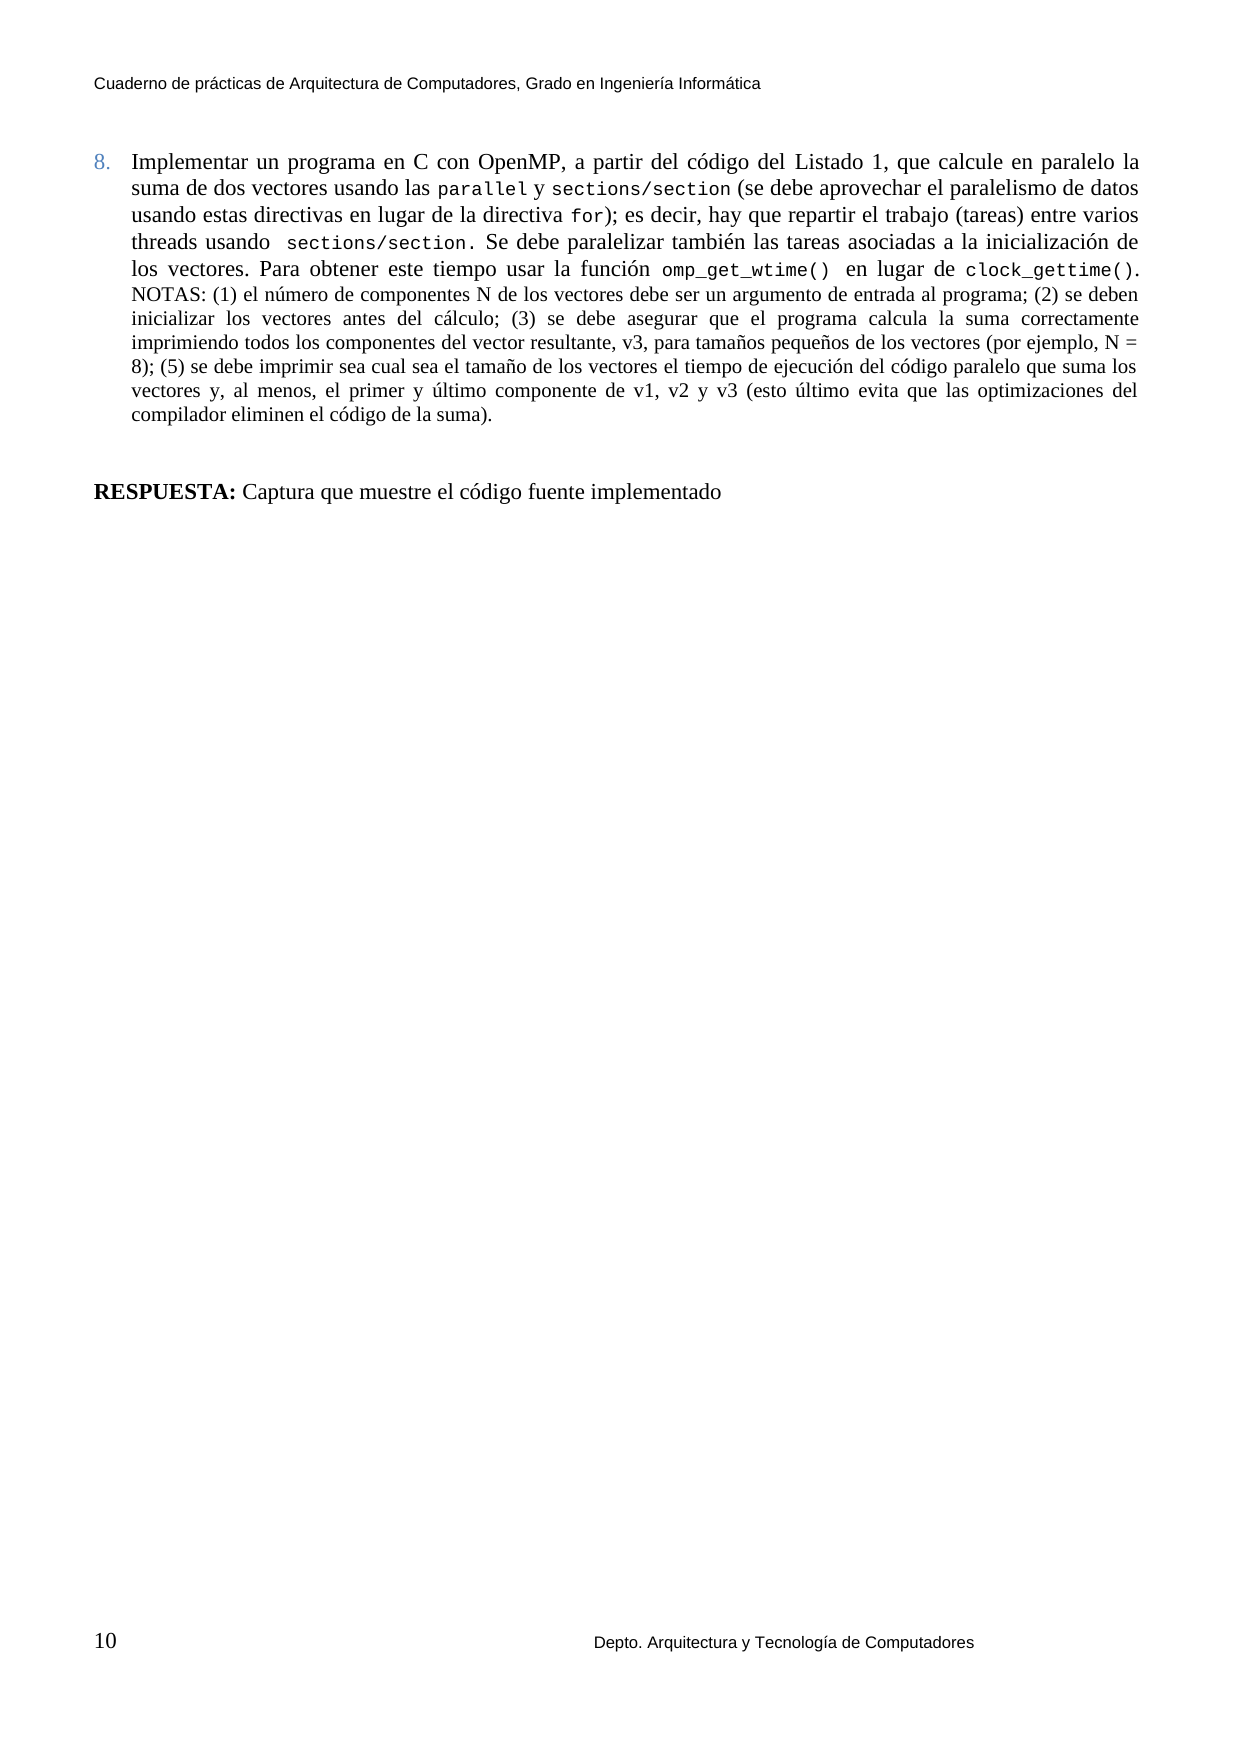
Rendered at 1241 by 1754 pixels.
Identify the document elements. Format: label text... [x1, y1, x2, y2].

text RESPUESTA: Captura que muestre el código fuente implementado [94, 478, 1140, 504]
list Implementar un programa en C con OpenMP, a partir del código del Listado 1, que calcule en paralelo la suma de dos vectores usando las parallel y sections/section (se debe aprovechar el paralelismo de datos usando estas directivas en lugar de la directiva for); es decir, hay que repartir el trabajo (tareas) entre varios threads usando sections/section. Se debe paralelizar también las tareas asociadas a la inicialización de los vectores. Para obtener este tiempo usar la función omp_get_wtime() en lugar de clock_gettime(). NOTAS: (1) el número de componentes N de los vectores debe ser un argumento de entrada al programa; (2) se deben inicializar los vectores antes del cálculo; (3) se debe asegurar que el programa calcula la suma correctamente imprimiendo todos los componentes del vector resultante, v3, para tamaños pequeños de los vectores (por ejemplo, N = 8); (5) se debe imprimir sea cual sea el tamaño de los vectores el tiempo de ejecución del código paralelo que suma los vectores y, al menos, el primer y último componente de v1, v2 y v3 (esto último evita que las optimizaciones del compilador eliminen el código de la suma). [94, 148, 1140, 426]
